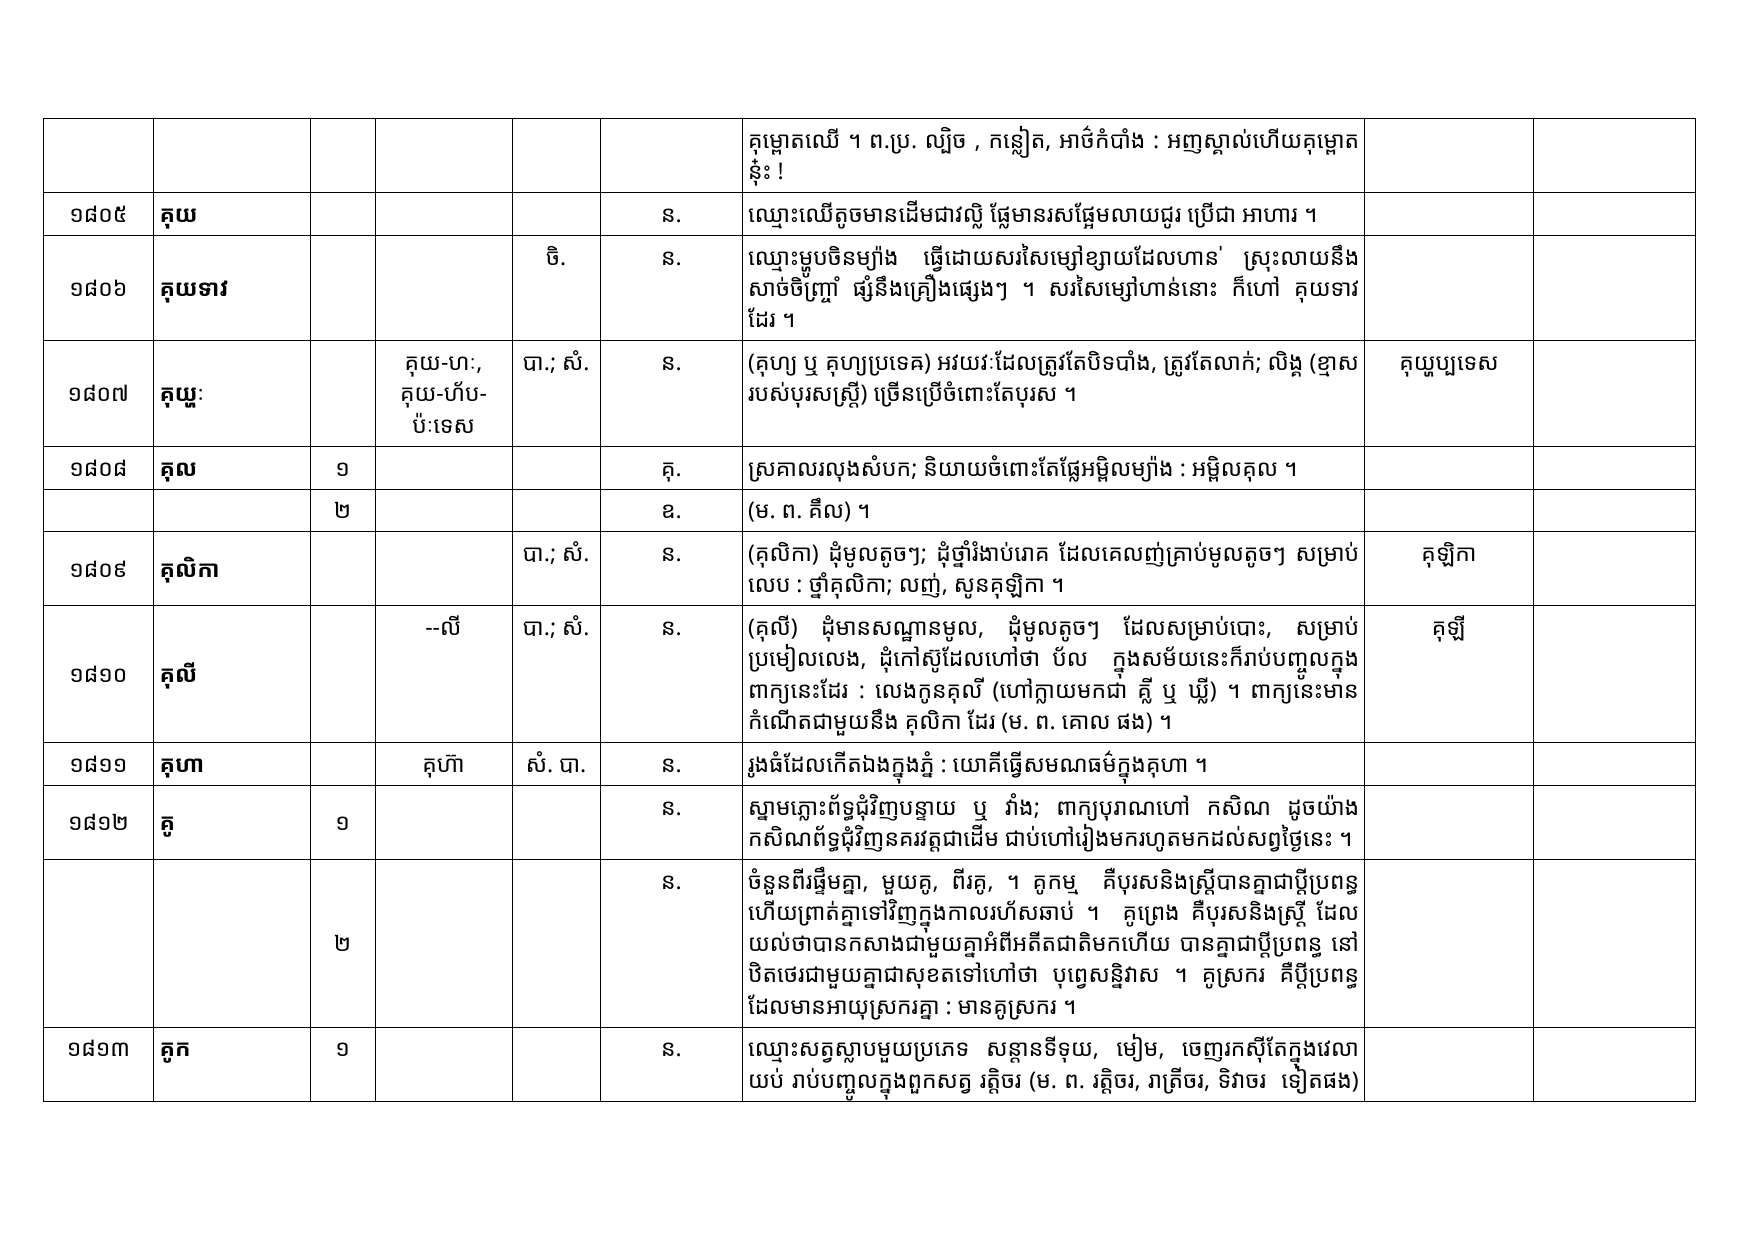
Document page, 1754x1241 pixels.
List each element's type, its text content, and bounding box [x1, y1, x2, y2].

table_cell ឧ. [601, 490, 742, 531]
table_cell [513, 119, 600, 192]
table_cell ១៨០៨ [44, 447, 153, 488]
table_cell ១៨១៣ [44, 1028, 153, 1101]
table_cell [513, 490, 600, 531]
table_cell គុយ្ហៈ [154, 341, 310, 446]
table_cell គុ. [601, 447, 742, 488]
table_cell ឈ្មោះ​ម្ហូប​ចិន​ម្យ៉ាង ធ្វើ​ដោយ​សរសៃ​ម្សៅ​ខ្សាយ​ដែល​ហាន់ ស្រុះ​លាយ​នឹង​សាច់​ចិញ្ច្រាំ ផ្សំ​នឹង​គ្រឿង​ផ្សេង​ៗ ។ សរសៃ​ម្សៅ​ហាន់​នោះ ក៏​ហៅ គុយទាវ ដែរ ។ [743, 236, 1364, 340]
table_cell ន. [601, 193, 742, 235]
table_cell ន. [601, 860, 742, 1027]
table_cell គូក [154, 1028, 310, 1101]
table_cell ន. [601, 236, 742, 340]
table_cell [311, 743, 375, 785]
table_cell គុល [154, 447, 310, 488]
table_cell ១៨១២ [44, 786, 153, 859]
table_cell ស្នាម​ភ្លោះ​ព័ទ្ធ​ជុំ​វិញ​បន្ទាយ ឬ វាំង; ពាក្យ​បុរាណ​ហៅ កសិណ ដូច​យ៉ាង​កសិណ​ព័ទ្ធ​ជុំ​វិញ​នគរ​វត្ត​ជាដើម ជាប់​ហៅ​រៀង​មក​រហូត​មក​ដល់​សព្វ​ថ្ងៃ​នេះ ។ [743, 786, 1364, 859]
table_cell គុលី [154, 606, 310, 742]
table_cell រូង​ធំ​ដែល​កើត​ឯង​ក្នុង​ភ្នំ : យោគី​ធ្វើ​សមណ​ធម៌​ក្នុង​គុហា ។ [743, 743, 1364, 785]
table_cell គុយ-ហៈ, គុយ-ហ័ប-ប៉ៈទេស [376, 341, 512, 446]
table_cell [311, 606, 375, 742]
table_cell ចិ. [513, 236, 600, 340]
table_cell [1365, 860, 1533, 1027]
table_cell គុហ៊ា [376, 743, 512, 785]
table_cell គុលិកា [154, 532, 310, 605]
table_cell បា.; សំ. [513, 341, 600, 446]
table_cell (គុលិកា) ដុំ​មូល​តូច​ៗ; ដុំ​ថ្នាំ​រំងាប់​រោគ ដែល​គេ​លញ់​គ្រាប់​មូល​តូច​ៗ សម្រាប់​លេប : ថ្នាំ​គុលិកា; លញ់, សូន​គុឡិកា ។ [743, 532, 1364, 605]
table_cell ១៨០៩ [44, 532, 153, 605]
table_cell [311, 532, 375, 605]
table_cell [1365, 490, 1533, 531]
table_cell ២ [311, 860, 375, 1027]
table_cell [376, 193, 512, 235]
table_cell [1534, 743, 1695, 785]
table_cell [1365, 743, 1533, 785]
table_cell ន. [601, 743, 742, 785]
table_cell (ម. ព. គឹល) ។ [743, 490, 1364, 531]
table_cell [1534, 119, 1695, 192]
table_cell ន. [601, 786, 742, 859]
table_cell [1534, 193, 1695, 235]
table_cell ១៨១០ [44, 606, 153, 742]
table_cell [376, 532, 512, 605]
table_cell [154, 119, 310, 192]
table_cell គុយ [154, 193, 310, 235]
table_cell [513, 786, 600, 859]
table_cell [513, 193, 600, 235]
table_cell ន. [601, 1028, 742, 1101]
table_cell --លី [376, 606, 512, 742]
table_cell [1365, 1028, 1533, 1101]
table_cell ន. [601, 532, 742, 605]
table_cell គុយ្ហប្បទេស [1365, 341, 1533, 446]
table_cell បា.; សំ. [513, 532, 600, 605]
table_cell [44, 860, 153, 1027]
table_cell [376, 860, 512, 1027]
table_cell [1534, 786, 1695, 859]
table_cell [1534, 606, 1695, 742]
table_cell [1365, 236, 1533, 340]
table_cell បា.; សំ. [513, 606, 600, 742]
table_cell [513, 1028, 600, 1101]
table_cell ១ [311, 786, 375, 859]
table_cell [1534, 447, 1695, 488]
table_cell [376, 236, 512, 340]
table_cell (គុហ្យ ឬ គុហ្យប្រទេឝ) អវយវៈ​ដែល​ត្រូវ​តែ​បិទបាំង, ត្រូវ​តែ​លាក់; លិង្គ (ខ្មាស​របស់​បុរស​ស្រ្តី) ច្រើន​ប្រើ​ចំពោះ​តែ​បុរស ។ [743, 341, 1364, 446]
table_cell ចំនួន​ពីរ​ផ្ទឹម​គ្នា, មួយ​គូ, ពីរ​គូ, ។ គូ​កម្ម គឺ​បុរស​និង​ស្ត្រី​បាន​គ្នា​ជា​ប្ដី​ប្រពន្ធ ហើយ​ព្រាត់​គ្នា​ទៅ​វិញ​ក្នុង​កាល​រហ័ស​ឆាប់ ។ គូ​ព្រេង គឺ​បុរស​និង​ស្រ្តី ដែល​យល់​ថា​បាន​កសាង​ជា​មួយ​គ្នា​អំពី​អតីត​ជាតិ​មក​ហើយ បាន​គ្នា​ជា​ប្ដី​ប្រពន្ធ នៅ​ឋិត​ថេរ​ជា​មួយ​គ្នា​ជា​សុខ​ត​ទៅ​ហៅ​ថា បុព្វេ​សន្និវាស ។ គូ​ស្រករ គឺ​ប្ដី​ប្រពន្ធ​ដែល​មាន​អាយុ​ស្រករ​គ្នា : មាន​គូ​ស្រករ ។ [743, 860, 1364, 1027]
table_cell [311, 236, 375, 340]
table_cell [1365, 193, 1533, 235]
table_cell [376, 447, 512, 488]
table_cell [311, 341, 375, 446]
table_cell ១៨១១ [44, 743, 153, 785]
table_cell [1534, 341, 1695, 446]
table_cell [154, 860, 310, 1027]
table_cell ១៨០៦ [44, 236, 153, 340]
table_cell (គុលី) ដុំ​មាន​សណ្ឋាន​មូល, ដុំ​មូល​តូច​ៗ ដែល​សម្រាប់​បោះ, សម្រាប់​ប្រមៀល​លេង, ដុំ​កៅស៊ូ​ដែល​ហៅ​ថា ប័ល ក្នុង​សម័យ​នេះ​ក៏​រាប់​បញ្ចូល​ក្នុង​ពាក្យ​នេះ​ដែរ : លេង​កូន​គុលី (ហៅ​ក្លាយ​មក​ជា គ្លី ឬ ឃ្លី) ។ ពាក្យ​នេះ​មាន​កំណើត​ជា​មួយ​នឹង គុលិកា​ ដែរ (ម. ព. គោល ផង) ។ [743, 606, 1364, 742]
table_cell គុយទាវ [154, 236, 310, 340]
table_cell [1534, 532, 1695, 605]
table_cell គុឡី [1365, 606, 1533, 742]
table_cell [44, 490, 153, 531]
table_cell [311, 119, 375, 192]
table_cell [1534, 1028, 1695, 1101]
table_cell ១៨០៧ [44, 341, 153, 446]
table_cell [1365, 786, 1533, 859]
table_cell [601, 119, 742, 192]
table_cell [376, 786, 512, 859]
table_cell ន. [601, 606, 742, 742]
table_cell ឈ្មោះ​សត្វ​ស្លាប​មួយ​ប្រភេទ សន្ដាន​ទីទុយ, មៀម, ចេញ​រក​ស៊ី​តែ​ក្នុង​វេលា​យប់ រាប់​បញ្ចូល​ក្នុង​ពួក​សត្វ រត្តិ​ចរ (ម. ព. រត្តិចរ, រាត្រី​ចរ, ទិវា​ចរ ទៀត​ផង) [743, 1028, 1364, 1101]
table_cell [513, 860, 600, 1027]
table_cell ស្រគាល​រលុង​សំបក; និយាយ​ចំពោះ​តែ​ផ្លែ​អម្ពិល​ម្យ៉ាង : អម្ពិល​គុល ។ [743, 447, 1364, 488]
table_cell គុឡិកា [1365, 532, 1533, 605]
table_cell ២ [311, 490, 375, 531]
table_cell [1534, 236, 1695, 340]
table_cell [376, 1028, 512, 1101]
table_cell គុហា [154, 743, 310, 785]
table_cell ១ [311, 1028, 375, 1101]
table_cell សំ. បា. [513, 743, 600, 785]
table_cell ន. [601, 341, 742, 446]
table_cell [154, 490, 310, 531]
table_cell [376, 119, 512, 192]
table_cell [1365, 119, 1533, 192]
table_cell គុម្ពោត​ឈើ ។ ព.ប្រ. ល្បិច , កន្លៀត, អាថ៌​កំបាំង : អញ​ស្គាល់​ហើយ​គុម្ពោត​នុ៎ះ ! [743, 119, 1364, 192]
table_cell [1534, 860, 1695, 1027]
table_cell ឈ្មោះ​ឈើ​តូច​មាន​ដើម​ជា​វល្លិ ផ្លែ​មាន​រស​ផ្អែម​លាយ​ជូរ ប្រើ​ជា អាហារ ។ [743, 193, 1364, 235]
table_cell [513, 447, 600, 488]
table_cell [44, 119, 153, 192]
table_cell [376, 490, 512, 531]
table_cell [311, 193, 375, 235]
table_cell គូ [154, 786, 310, 859]
table_cell ១ [311, 447, 375, 488]
table_cell [1534, 490, 1695, 531]
table_cell ១៨០៥ [44, 193, 153, 235]
table_cell [1365, 447, 1533, 488]
